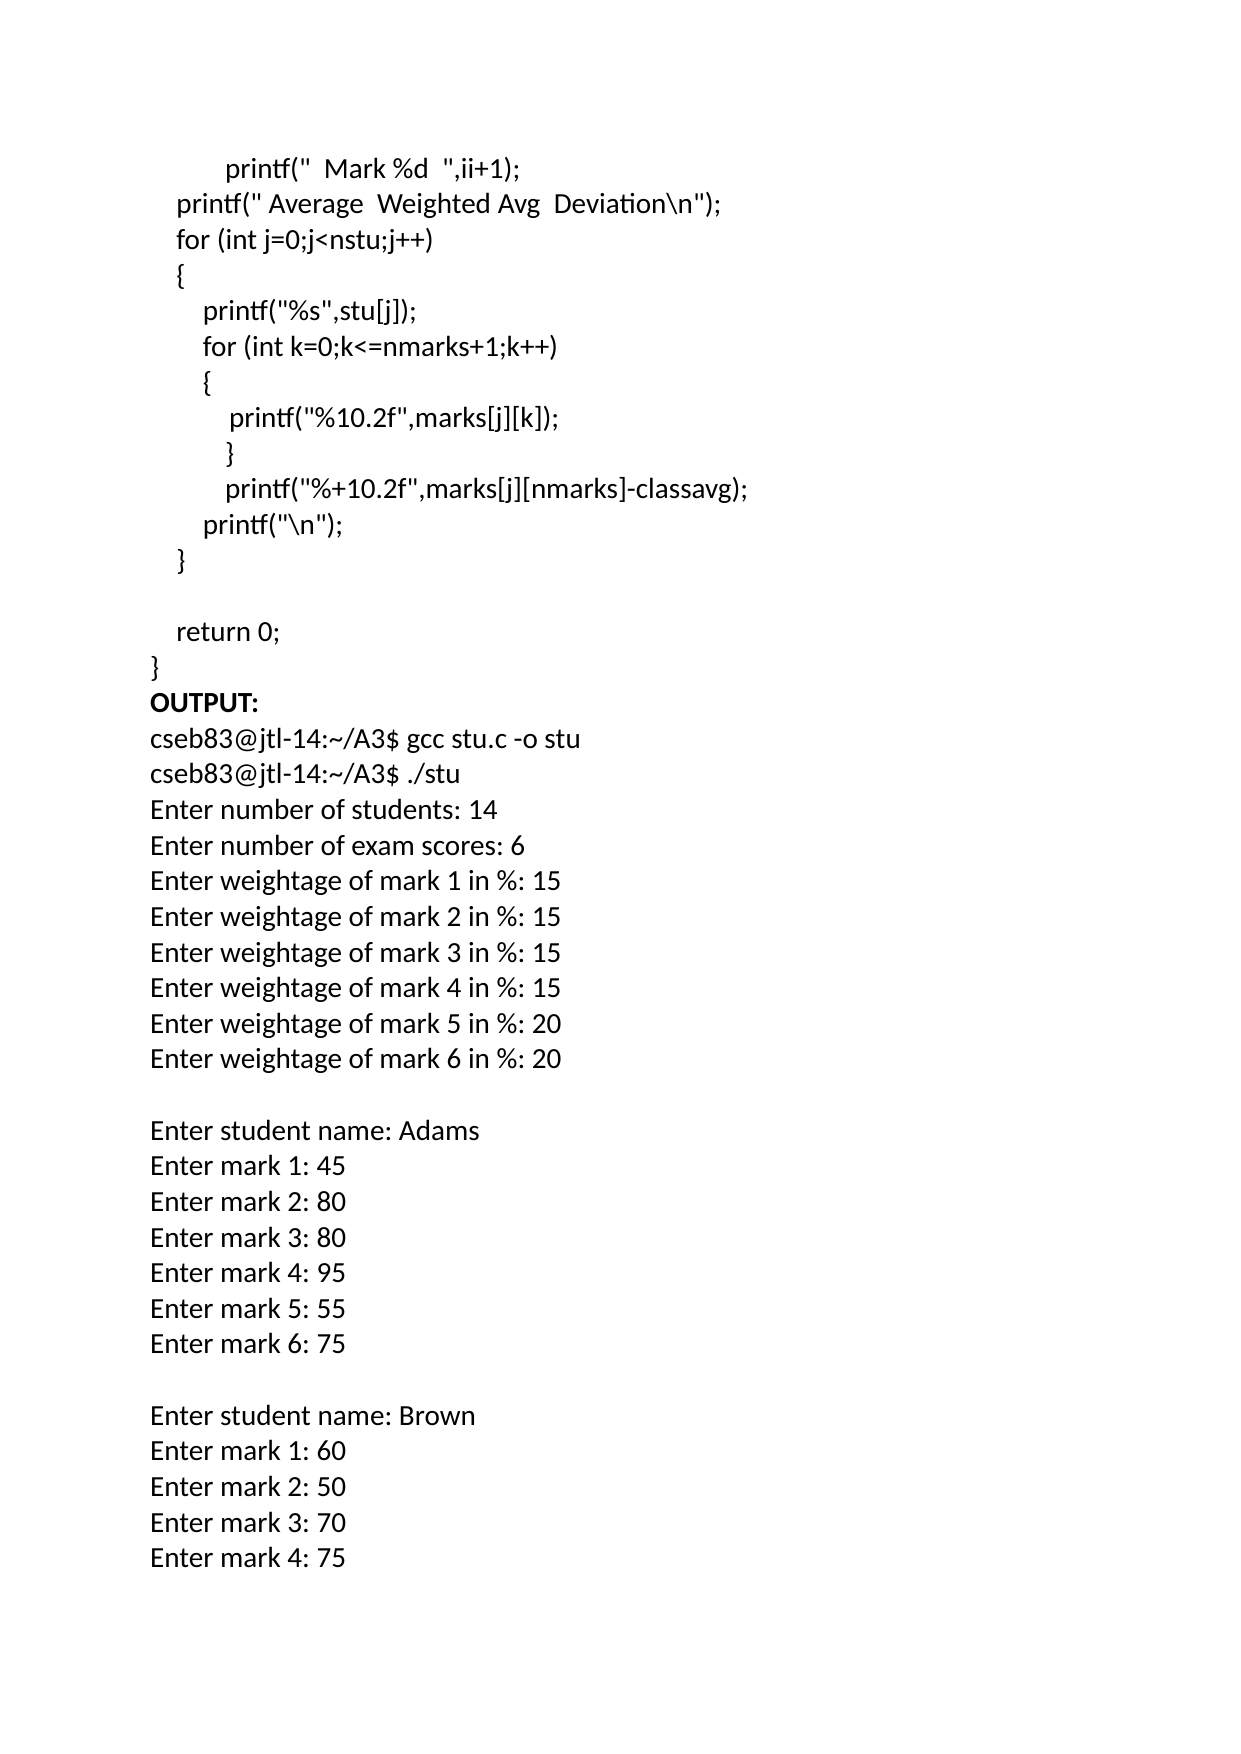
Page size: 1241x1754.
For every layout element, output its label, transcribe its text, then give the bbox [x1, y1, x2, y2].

text { [150, 364, 1090, 399]
text printf(" Average Weighted Avg Deviation\n"); [150, 186, 1090, 221]
text Enter mark 2: 80 [150, 1183, 1090, 1219]
text Enter student name: Brown [150, 1397, 1090, 1432]
text Enter mark 5: 55 [150, 1290, 1090, 1326]
text Enter mark 4: 95 [150, 1254, 1090, 1290]
text OUTPUT: [150, 684, 1090, 720]
text Enter mark 1: 60 [150, 1432, 1090, 1468]
text Enter mark 3: 80 [150, 1219, 1090, 1254]
text printf(" Mark %d ",ii+1); [150, 150, 1090, 186]
text Enter weightage of mark 6 in %: 20 [150, 1041, 1090, 1076]
text Enter weightage of mark 2 in %: 15 [150, 898, 1090, 934]
text Enter mark 2: 50 [150, 1468, 1090, 1504]
text Enter number of students: 14 [150, 791, 1090, 827]
text printf("\n"); [150, 506, 1090, 542]
text } [150, 435, 1090, 471]
text Enter mark 1: 45 [150, 1147, 1090, 1183]
text Enter mark 3: 70 [150, 1504, 1090, 1539]
text Enter weightage of mark 3 in %: 15 [150, 934, 1090, 969]
text Enter weightage of mark 4 in %: 15 [150, 969, 1090, 1005]
text } [150, 542, 1090, 577]
text for (int k=0;k<=nmarks+1;k++) [150, 328, 1090, 364]
text cseb83@jtl-14:~/A3$ ./stu [150, 756, 1090, 791]
text Enter weightage of mark 1 in %: 15 [150, 862, 1090, 898]
text return 0; [150, 613, 1090, 649]
text cseb83@jtl-14:~/A3$ gcc stu.c -o stu [150, 720, 1090, 756]
text Enter student name: Adams [150, 1112, 1090, 1147]
text } [150, 649, 1090, 684]
text { [150, 257, 1090, 292]
text Enter number of exam scores: 6 [150, 827, 1090, 862]
text for (int j=0;j<nstu;j++) [150, 221, 1090, 257]
text printf("%+10.2f",marks[j][nmarks]-classavg); [150, 471, 1090, 506]
text printf("%10.2f",marks[j][k]); [150, 399, 1090, 435]
text Enter mark 6: 75 [150, 1326, 1090, 1361]
text Enter weightage of mark 5 in %: 20 [150, 1005, 1090, 1041]
text Enter mark 4: 75 [150, 1539, 1090, 1575]
text printf("%s",stu[j]); [150, 292, 1090, 328]
